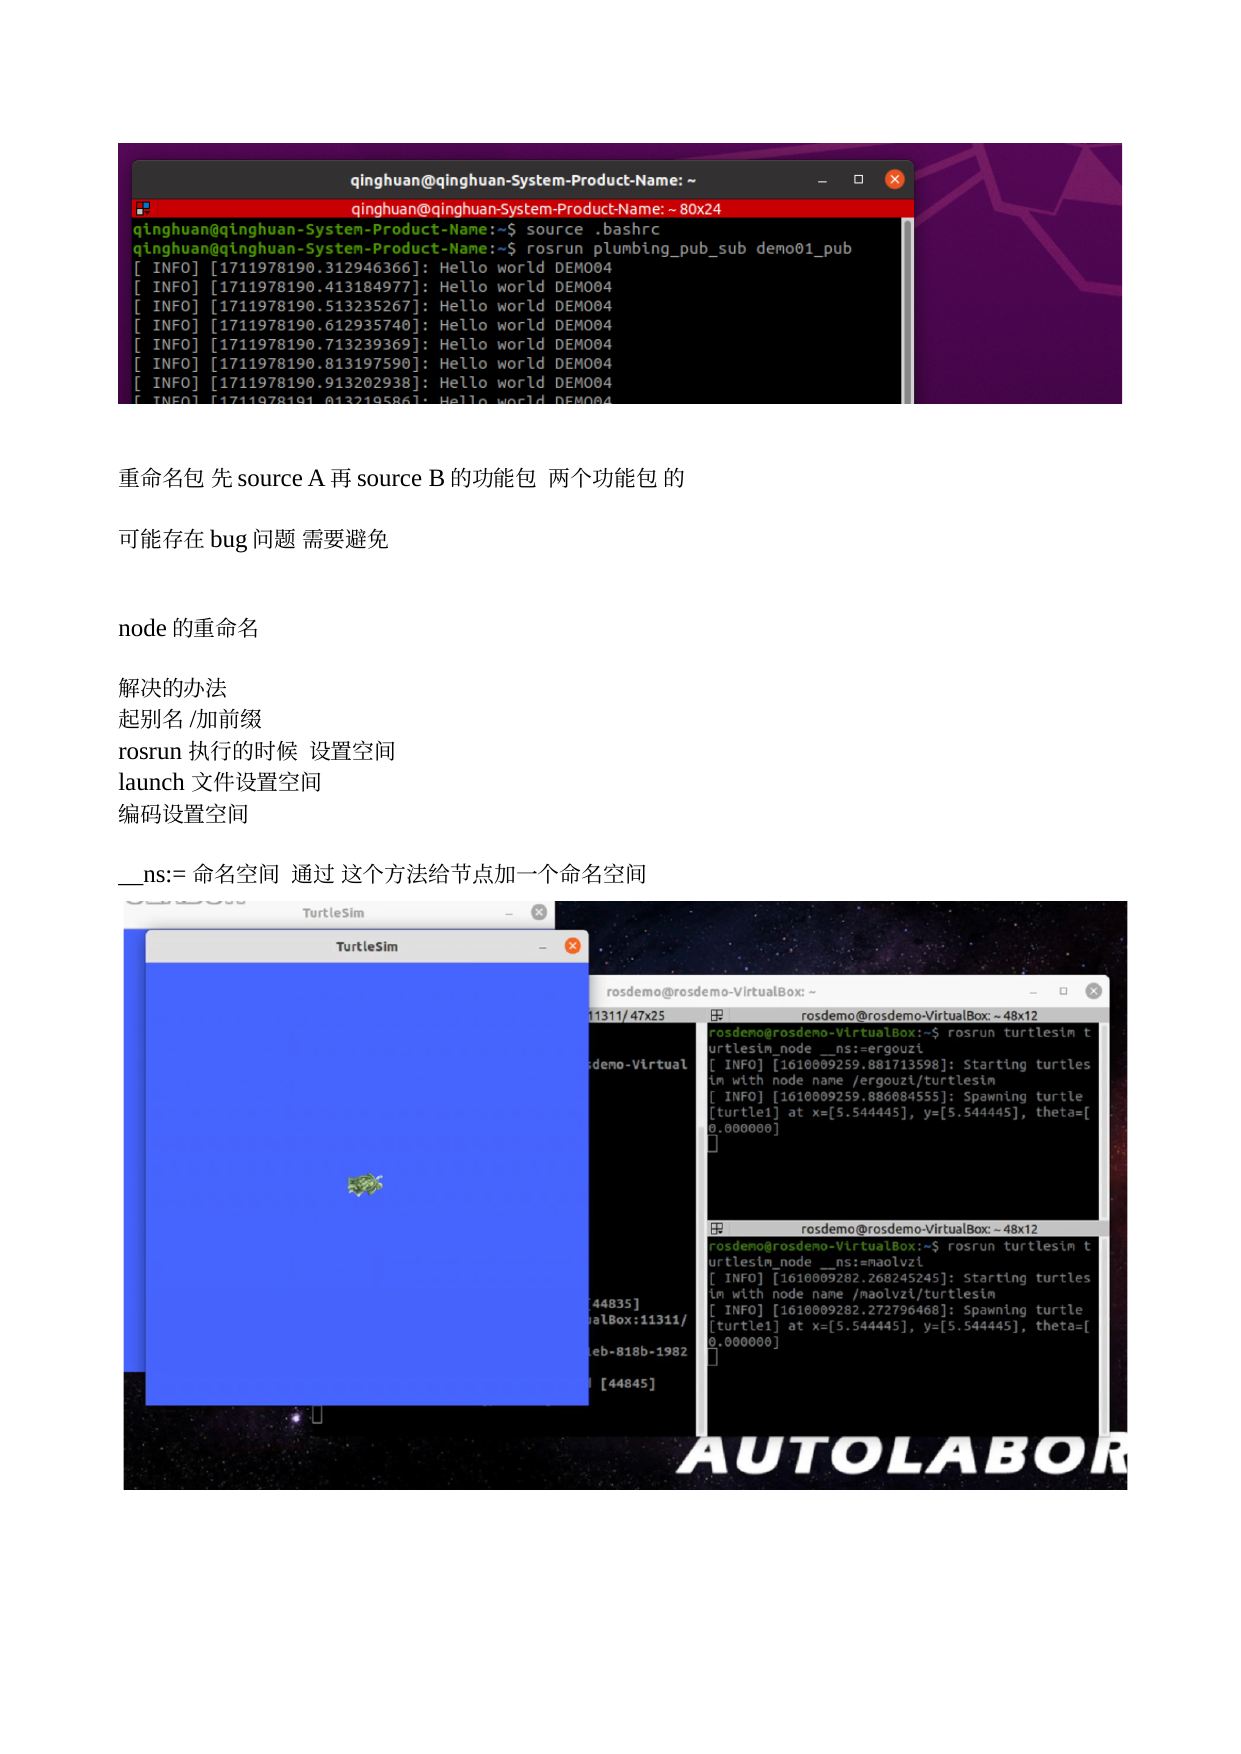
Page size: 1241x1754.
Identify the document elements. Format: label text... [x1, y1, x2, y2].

text launch 文件设置空间 [118, 765, 1122, 797]
text __ns:= 命名空间 通过 这个方法给节点加一个命名空间 [118, 857, 1122, 888]
picture [118, 143, 1123, 404]
text 编码设置空间 [118, 797, 1122, 828]
text rosrun 执行的时候 设置空间 [118, 734, 1122, 765]
text 起别名 /加前缀 [118, 702, 1122, 734]
text node的重命名 [118, 611, 1122, 642]
text 可能存在bug问题 需要避免 [118, 522, 1122, 553]
text 重命名包 先source A 再source B的功能包 两个功能包 的 [118, 462, 1122, 493]
picture [123, 901, 1128, 1490]
text 解决的办法 [118, 671, 1122, 702]
